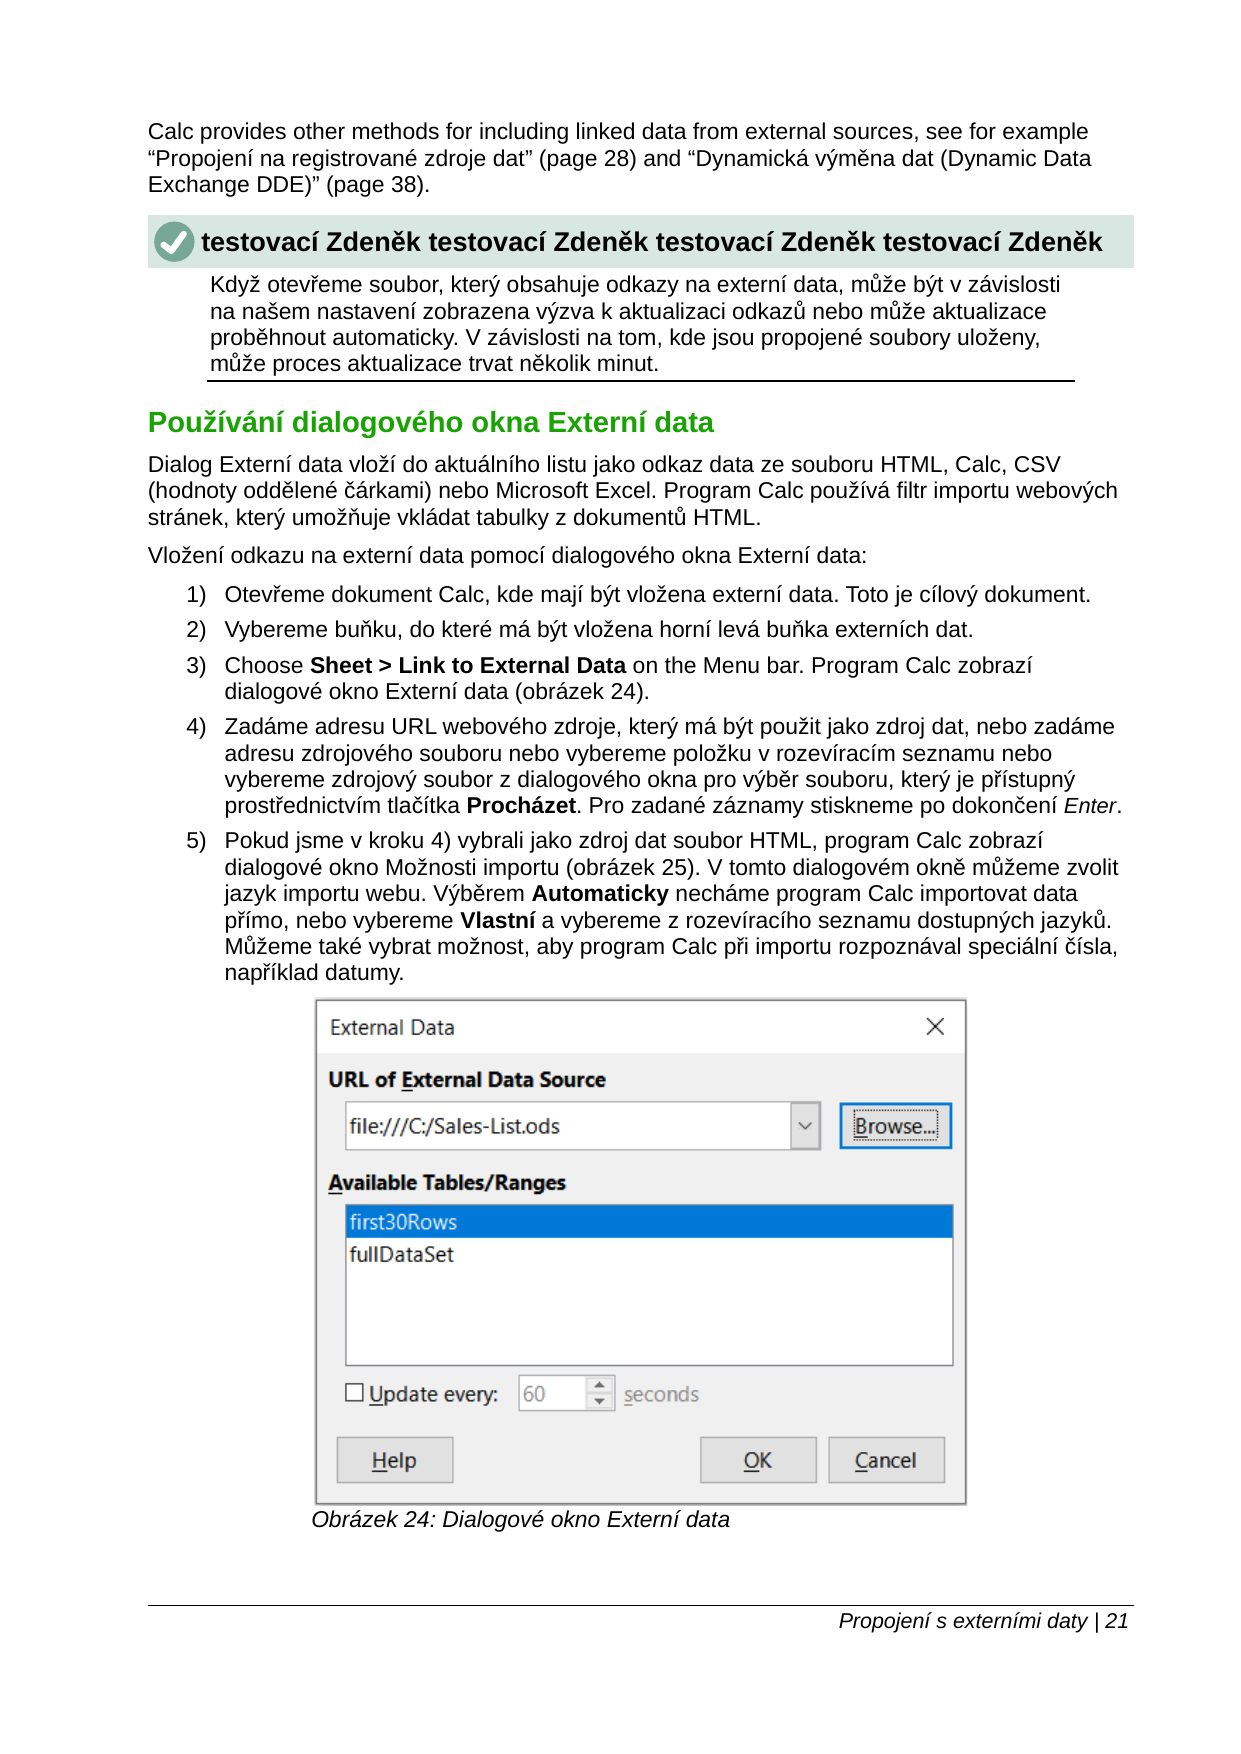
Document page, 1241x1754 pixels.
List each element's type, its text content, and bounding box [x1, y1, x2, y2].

picture [313, 997, 968, 1506]
list Otevřeme dokument Calc, kde mají být vložena externí data. Toto je cílový dokument. [207, 581, 1134, 608]
list Vybereme buňku, do které má být vložena horní levá buňka externích dat. [207, 616, 1134, 643]
text Když otevřeme soubor, který obsahuje odkazy na externí data, může být v závislosti na našem nastavení zobrazena výzva k aktualizaci odkazů nebo může aktualizace proběhnout automaticky. V závislosti na tom, kde jsou propojené soubory uloženy, může proces aktualizace trvat několik minut. [207, 268, 1075, 380]
text Obrázek 24: Dialogové okno Externí data [311, 998, 971, 1532]
list Pokud jsme v kroku 4 vybrali jako zdroj dat soubor HTML, program Calc zobrazí dialogové okno Možnosti importu (obrázek 25). V tomto dialogovém okně můžeme zvolit jazyk importu webu. Výběrem Automaticky necháme program Calc importovat data přímo, nebo vybereme Vlastní a vybereme z rozevíracího seznamu dostupných jazyků. Můžeme také vybrat možnost, aby program Calc při importu rozpoznával speciální čísla, například datumy. [207, 827, 1134, 986]
list Choose Sheet > Link to External Data on the Menu bar. Program Calc zobrazí dialogové okno Externí data (obrázek 24). [207, 652, 1134, 704]
text Vložení odkazu na externí data pomocí dialogového okna Externí data: [148, 542, 1134, 569]
text Calc provides other methods for including linked data from external sources, see for example “Linking to registered data sources” (page 26) and “Dynamic Data Exchange (DDE)” (page 35). [148, 118, 1134, 197]
text Dialog Externí data vloží do aktuálního listu jako odkaz data ze souboru HTML, Calc, CSV (hodnoty oddělené čárkami) nebo Microsoft Excel. Program Calc používá filtr importu webových stránek, který umožňuje vkládat tabulky z dokumentů HTML. [148, 451, 1134, 530]
subtitle testovací Zdeněk testovací Zdeněk testovací Zdeněk testovací Zdeněk [148, 215, 1134, 268]
list Zadáme adresu URL webového zdroje, který má být použit jako zdroj dat, nebo zadáme adresu zdrojového souboru nebo vybereme položku v rozevíracím seznamu nebo vybereme zdrojový soubor z dialogového okna pro výběr souboru, který je přístupný prostřednictvím tlačítka Procházet. Pro zadané záznamy stiskneme po dokončení Enter. [207, 713, 1134, 819]
subtitle Používání dialogového okna Externí data [148, 406, 1134, 439]
